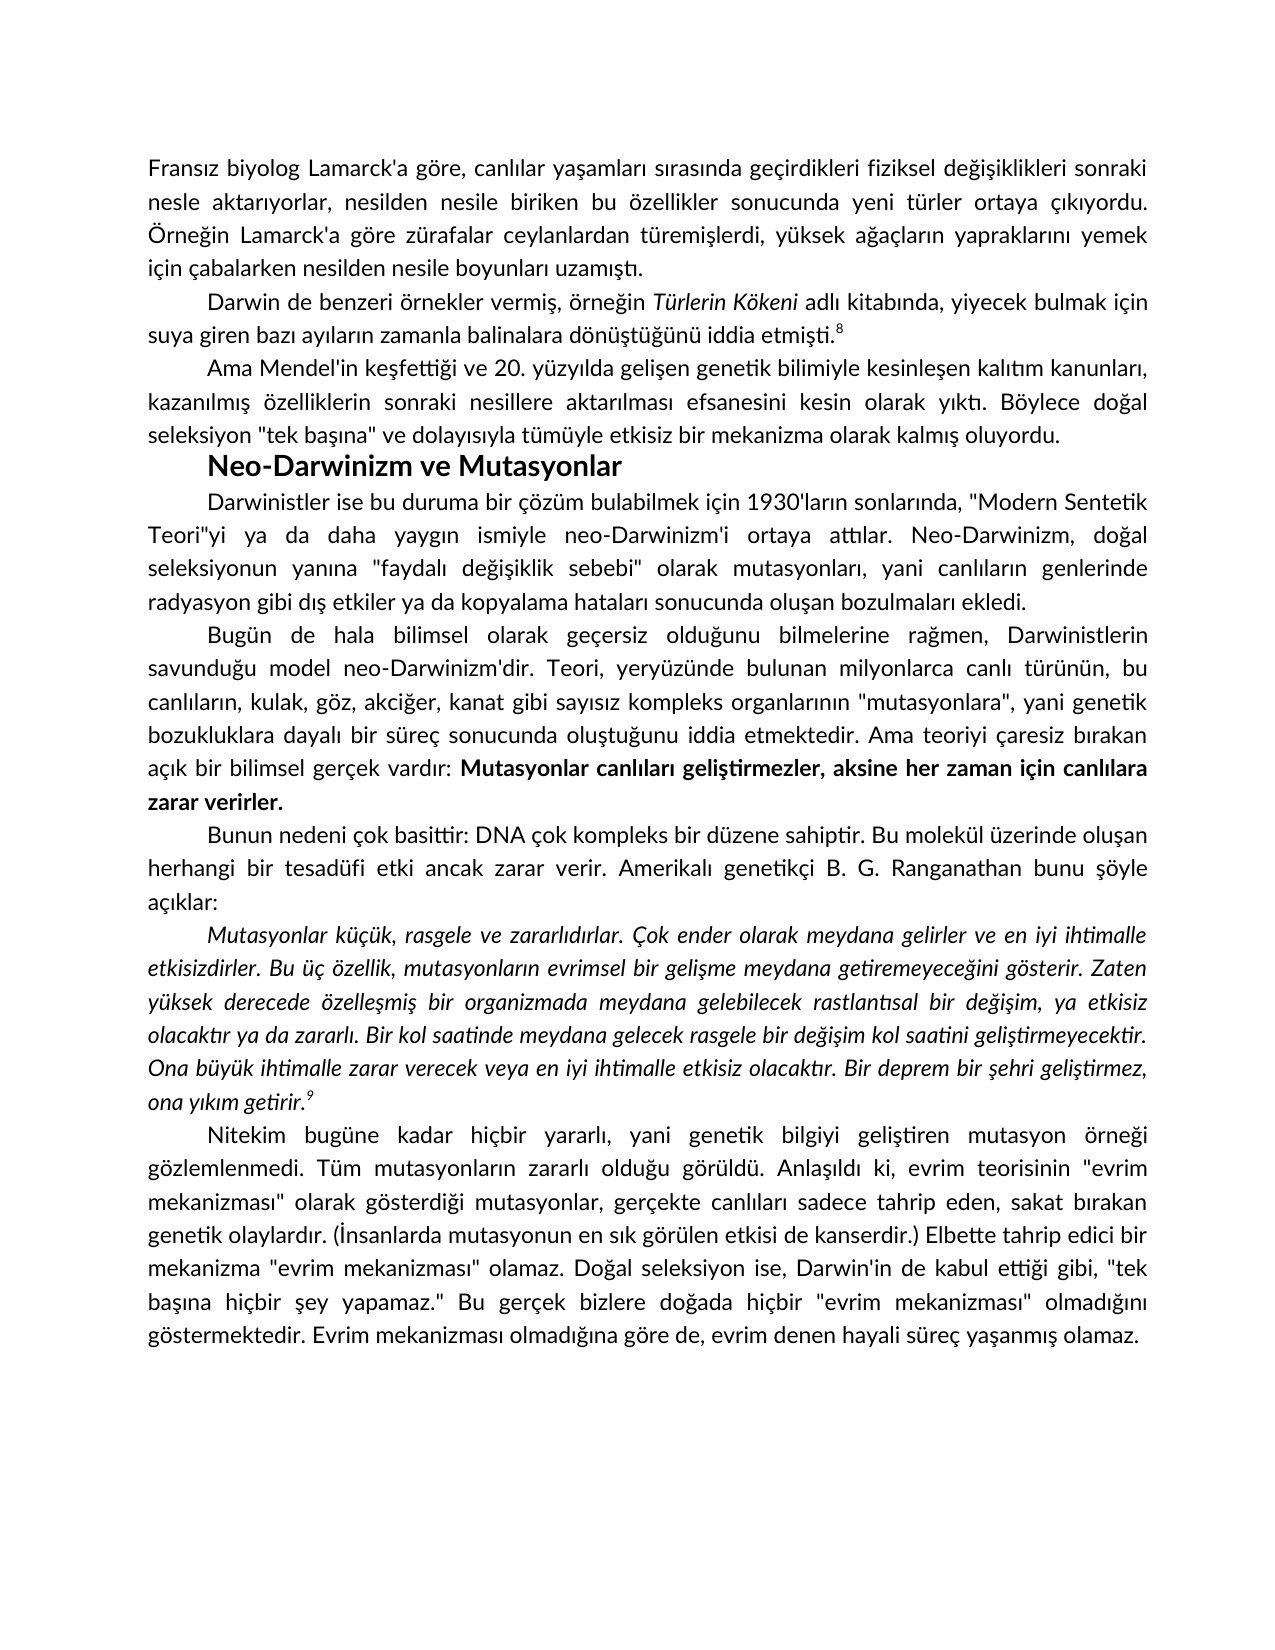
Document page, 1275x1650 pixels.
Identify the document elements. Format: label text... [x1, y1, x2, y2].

text Fransız biyolog Lamarck'a göre, canlılar yaşamları sırasında geçirdikleri fiziksel değişiklikleri sonraki nesle aktarıyorlar, nesilden nesile biriken bu özellikler sonucunda yeni türler ortaya çıkıyordu. Örneğin Lamarck'a göre zürafalar ceylanlardan türemişlerdi, yüksek ağaçların yapraklarını yemek için çabalarken nesilden nesile boyunları uzamıştı. [148, 150, 1149, 283]
subtitle Neo-Darwinizm ve Mutasyonlar [148, 450, 1149, 483]
text Bunun nedeni çok basittir: DNA çok kompleks bir düzene sahiptir. Bu molekül üzerinde oluşan herhangi bir tesadüfi etki ancak zarar verir. Amerikalı genetikçi B. G. Ranganathan bunu şöyle açıklar: [148, 817, 1149, 917]
text Ama Mendel'in keşfettiği ve 20. yüzyılda gelişen genetik bilimiyle kesinleşen kalıtım kanunları, kazanılmış özelliklerin sonraki nesillere aktarılması efsanesini kesin olarak yıktı. Böylece doğal seleksiyon "tek başına" ve dolayısıyla tümüyle etkisiz bir mekanizma olarak kalmış oluyordu. [148, 350, 1149, 450]
text Darwin de benzeri örnekler vermiş, örneğin Türlerin Kökeni adlı kitabında, yiyecek bulmak için suya giren bazı ayıların zamanla balinalara dönüştüğünü iddia etmişti.8 [148, 283, 1149, 350]
text Bugün de hala bilimsel olarak geçersiz olduğunu bilmelerine rağmen, Darwinistlerin savunduğu model neo-Darwinizm'dir. Teori, yeryüzünde bulunan milyonlarca canlı türünün, bu canlıların, kulak, göz, akciğer, kanat gibi sayısız kompleks organlarının "mutasyonlara", yani genetik bozukluklara dayalı bir süreç sonucunda oluştuğunu iddia etmektedir. Ama teoriyi çaresiz bırakan açık bir bilimsel gerçek vardır: Mutasyonlar canlıları geliştirmezler, aksine her zaman için canlılara zarar verirler. [148, 617, 1149, 817]
text Nitekim bugüne kadar hiçbir yararlı, yani genetik bilgiyi geliştiren mutasyon örneği gözlemlenmedi. Tüm mutasyonların zararlı olduğu görüldü. Anlaşıldı ki, evrim teorisinin "evrim mekanizması" olarak gösterdiği mutasyonlar, gerçekte canlıları sadece tahrip eden, sakat bırakan genetik olaylardır. (İnsanlarda mutasyonun en sık görülen etkisi de kanserdir.) Elbette tahrip edici bir mekanizma "evrim mekanizması" olamaz. Doğal seleksiyon ise, Darwin'in de kabul ettiği gibi, "tek başına hiçbir şey yapamaz." Bu gerçek bizlere doğada hiçbir "evrim mekanizması" olmadığını göstermektedir. Evrim mekanizması olmadığına göre de, evrim denen hayali süreç yaşanmış olamaz. [148, 1117, 1149, 1350]
text Mutasyonlar küçük, rasgele ve zararlıdırlar. Çok ender olarak meydana gelirler ve en iyi ihtimalle etkisizdirler. Bu üç özellik, mutasyonların evrimsel bir gelişme meydana getiremeyeceğini gösterir. Zaten yüksek derecede özelleşmiş bir organizmada meydana gelebilecek rastlantısal bir değişim, ya etkisiz olacaktır ya da zararlı. Bir kol saatinde meydana gelecek rasgele bir değişim kol saatini geliştirmeyecektir. Ona büyük ihtimalle zarar verecek veya en iyi ihtimalle etkisiz olacaktır. Bir deprem bir şehri geliştirmez, ona yıkım getirir.9 [148, 917, 1149, 1117]
text Darwinistler ise bu duruma bir çözüm bulabilmek için 1930'ların sonlarında, "Modern Sentetik Teori"yi ya da daha yaygın ismiyle neo-Darwinizm'i ortaya attılar. Neo-Darwinizm, doğal seleksiyonun yanına "faydalı değişiklik sebebi" olarak mutasyonları, yani canlıların genlerinde radyasyon gibi dış etkiler ya da kopyalama hataları sonucunda oluşan bozulmaları ekledi. [148, 483, 1149, 617]
